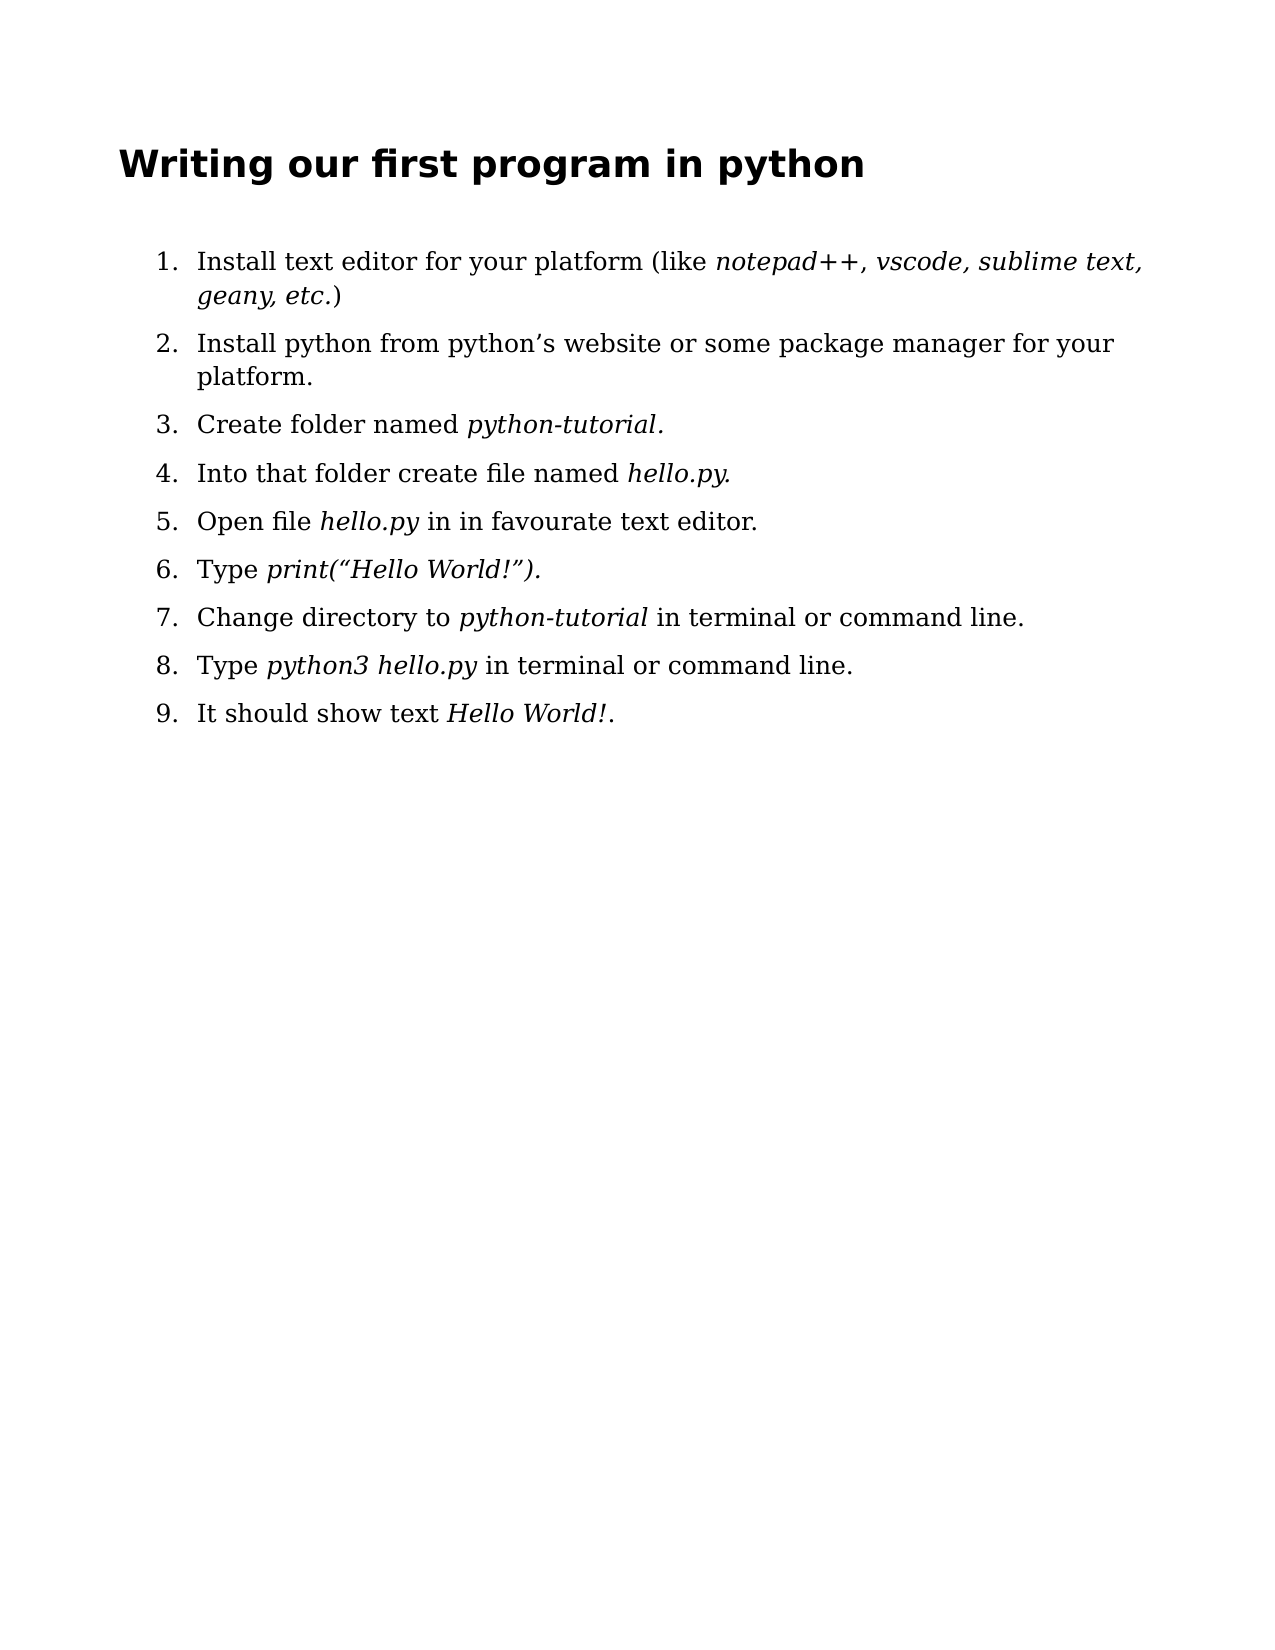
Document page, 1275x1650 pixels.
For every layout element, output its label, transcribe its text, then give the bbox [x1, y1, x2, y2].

list Type python3 hello.py in terminal or command line. [155, 651, 1157, 681]
list Type print(“Hello World!”). [155, 555, 1157, 584]
list Into that folder create file named hello.py. [155, 459, 1157, 488]
list Create folder named python-tutorial. [155, 411, 1157, 440]
subtitle Writing our first program in python [118, 143, 1157, 187]
list Change directory to python-tutorial in terminal or command line. [155, 603, 1157, 632]
list Open file hello.py in in favourate text editor. [155, 507, 1157, 536]
list It should show text Hello World!. [155, 699, 1157, 729]
list Install text editor for your platform (like notepad++, vscode, sublime text, geany, etc.) [155, 247, 1157, 310]
list Install python from python’s website or some package manager for your platform. [155, 329, 1157, 392]
